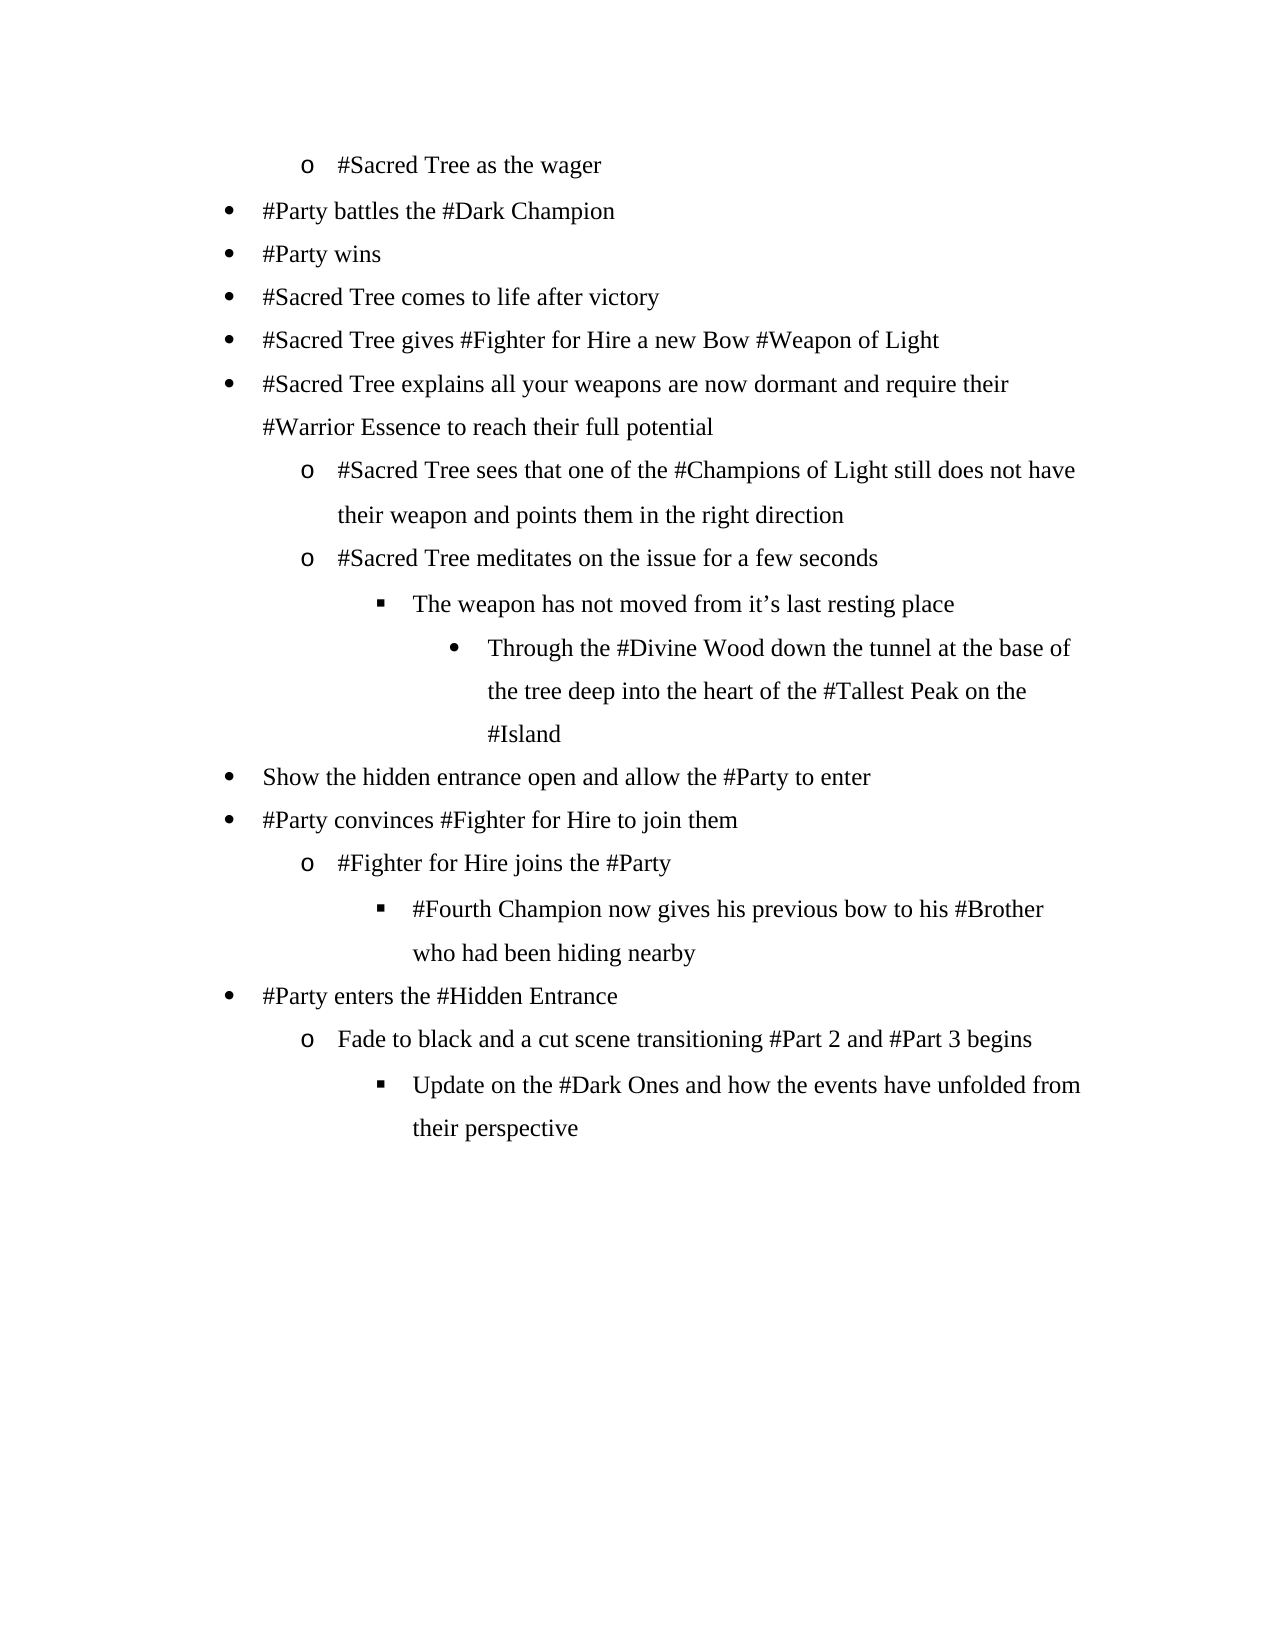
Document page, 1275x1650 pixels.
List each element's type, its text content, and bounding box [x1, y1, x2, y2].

list #Party battles the #Dark Champion [225, 196, 1087, 225]
list #Sacred Tree meditates on the issue for a few seconds [300, 543, 1087, 574]
list Fade to black and a cut scene transitioning #Part 2 and #Part 3 begins [300, 1024, 1087, 1055]
list #Sacred Tree comes to life after victory [225, 282, 1087, 311]
list #Party enters the #Hidden Entrance [225, 981, 1087, 1009]
list #Sacred Tree gives #Fighter for Hire a new Bow #Weapon of Light [225, 326, 1087, 354]
list #Fourth Champion now gives his previous bow to his #Brother who had been hiding nearby [375, 894, 1087, 966]
list #Sacred Tree sees that one of the #Champions of Light still does not have their weapon and points them in the right direction [300, 455, 1087, 529]
list #Party convinces #Fighter for Hire to join them [225, 805, 1087, 834]
list #Party wins [225, 239, 1087, 268]
list #Sacred Tree explains all your weapons are now dormant and require their #Warrior Essence to reach their full potential [225, 369, 1087, 441]
list The weapon has not moved from it’s last resting place [375, 589, 1087, 618]
list Update on the #Dark Ones and how the events have unfolded from their perspective [375, 1070, 1087, 1142]
list Through the #Divine Wood down the tunnel at the base of the tree deep into the heart of the #Tallest Peak on the #Island [450, 633, 1087, 748]
list Show the hidden entrance open and allow the #Party to enter [225, 762, 1087, 791]
list #Sacred Tree as the wager [300, 150, 1087, 181]
list #Fighter for Hire joins the #Party [300, 848, 1087, 879]
